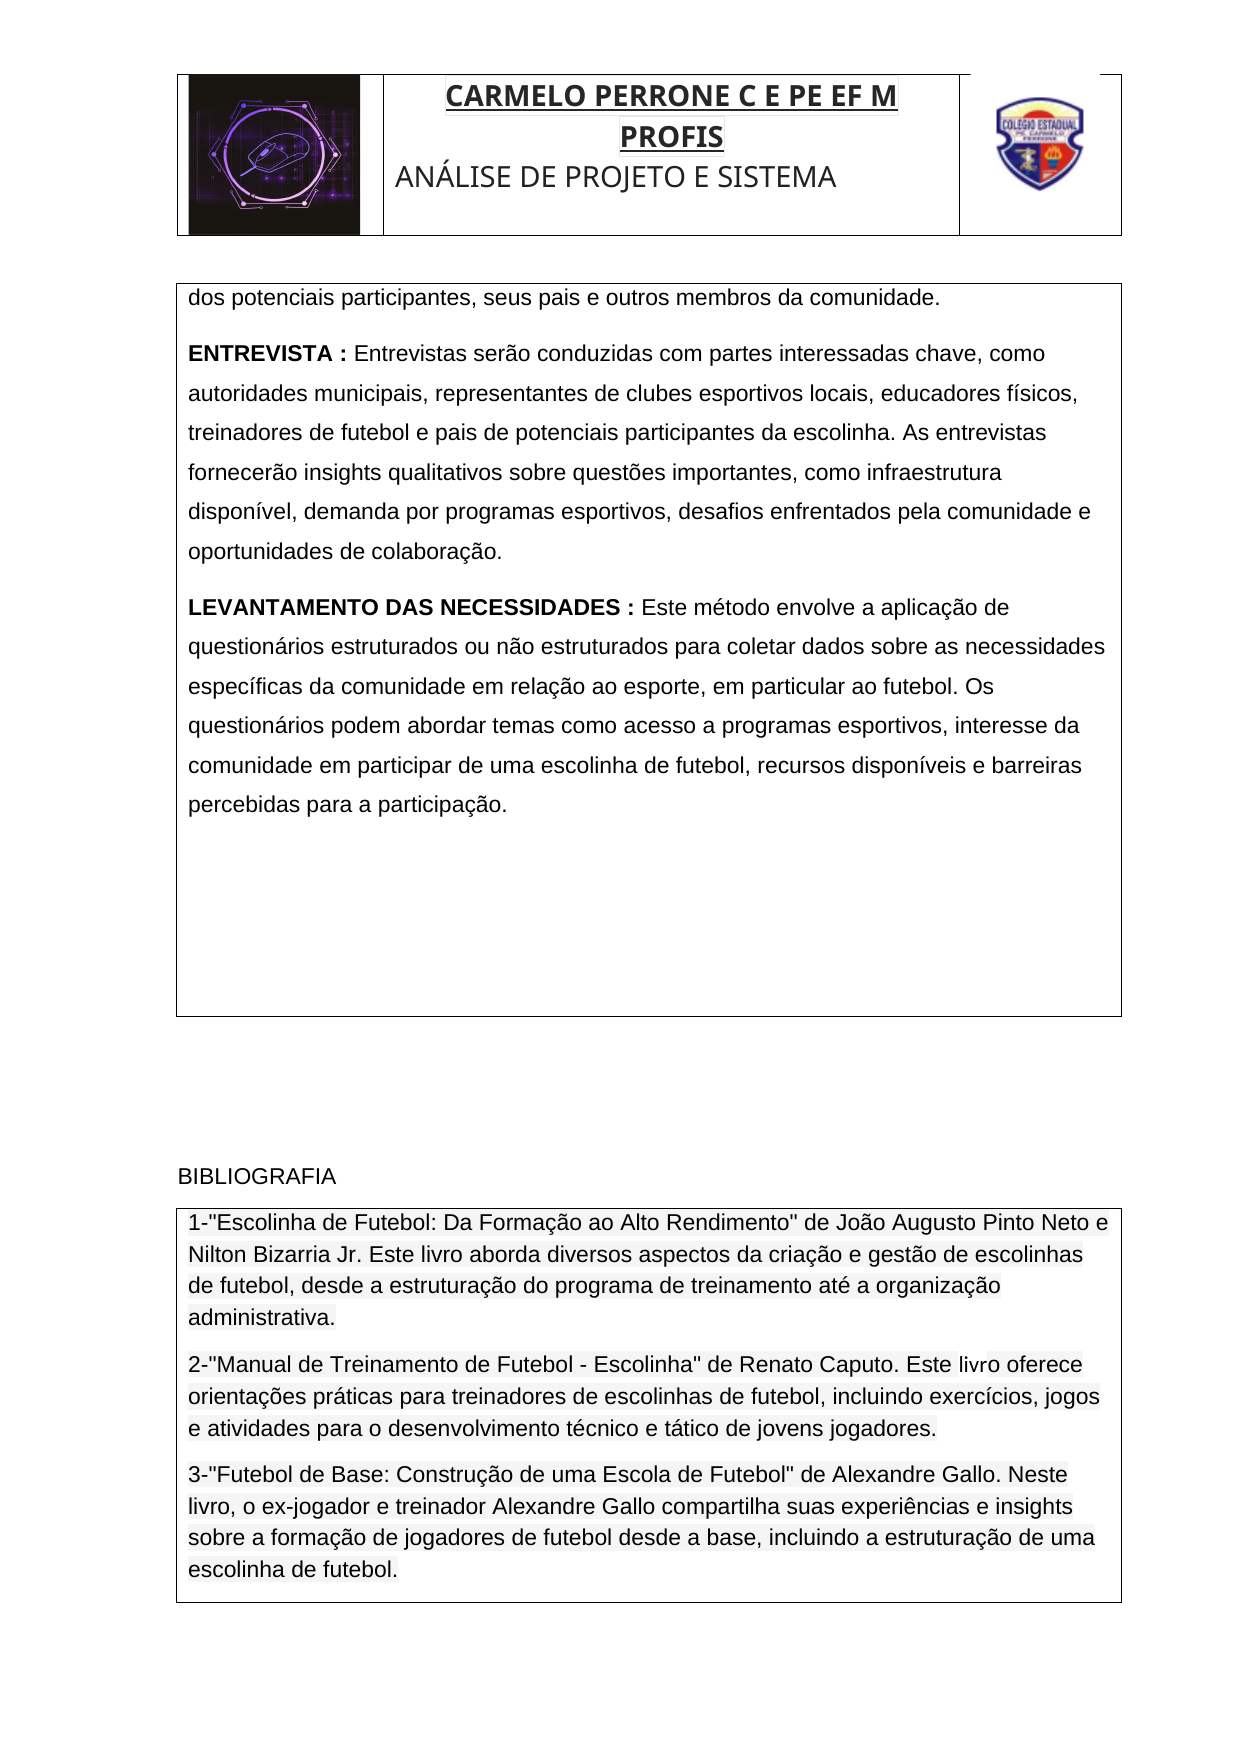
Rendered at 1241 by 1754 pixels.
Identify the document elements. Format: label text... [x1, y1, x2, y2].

text BIBLIOGRAFIA [177, 1163, 1122, 1189]
table_header 1-"Escolinha de Futebol: Da Formação ao Alto Rendimento" de João Augusto Pinto Neto e Nilton Bizarria Jr. Este livro aborda diversos aspectos da criação e gestão de escolinhas de futebol, desde a estruturação do programa de treinamento até a organização administrativa. 2-"Manual de Treinamento de Futebol - Escolinha" de Renato Caputo. Este livro oferece orientações práticas para treinadores de escolinhas de futebol, incluindo exercícios, jogos e atividades para o desenvolvimento técnico e tático de jovens jogadores. 3-"Futebol de Base: Construção de uma Escola de Futebol" de Alexandre Gallo. Neste livro, o ex-jogador e treinador Alexandre Gallo compartilha suas experiências e insights sobre a formação de jogadores de futebol desde a base, incluindo a estruturação de uma escolinha de futebol. [177, 1209, 1121, 1602]
table_header dos potenciais participantes, seus pais e outros membros da comunidade. ENTREVISTA : Entrevistas serão conduzidas com partes interessadas chave, como autoridades municipais, representantes de clubes esportivos locais, educadores físicos, treinadores de futebol e pais de potenciais participantes da escolinha. As entrevistas fornecerão insights qualitativos sobre questões importantes, como infraestrutura disponível, demanda por programas esportivos, desafios enfrentados pela comunidade e oportunidades de colaboração. LEVANTAMENTO DAS NECESSIDADES : Este método envolve a aplicação de questionários estruturados ou não estruturados para coletar dados sobre as necessidades específicas da comunidade em relação ao esporte, em particular ao futebol. Os questionários podem abordar temas como acesso a programas esportivos, interesse da comunidade em participar de uma escolinha de futebol, recursos disponíveis e barreiras percebidas para a participação. [177, 284, 1121, 1016]
picture [970, 74, 1101, 199]
picture [188, 74, 361, 235]
